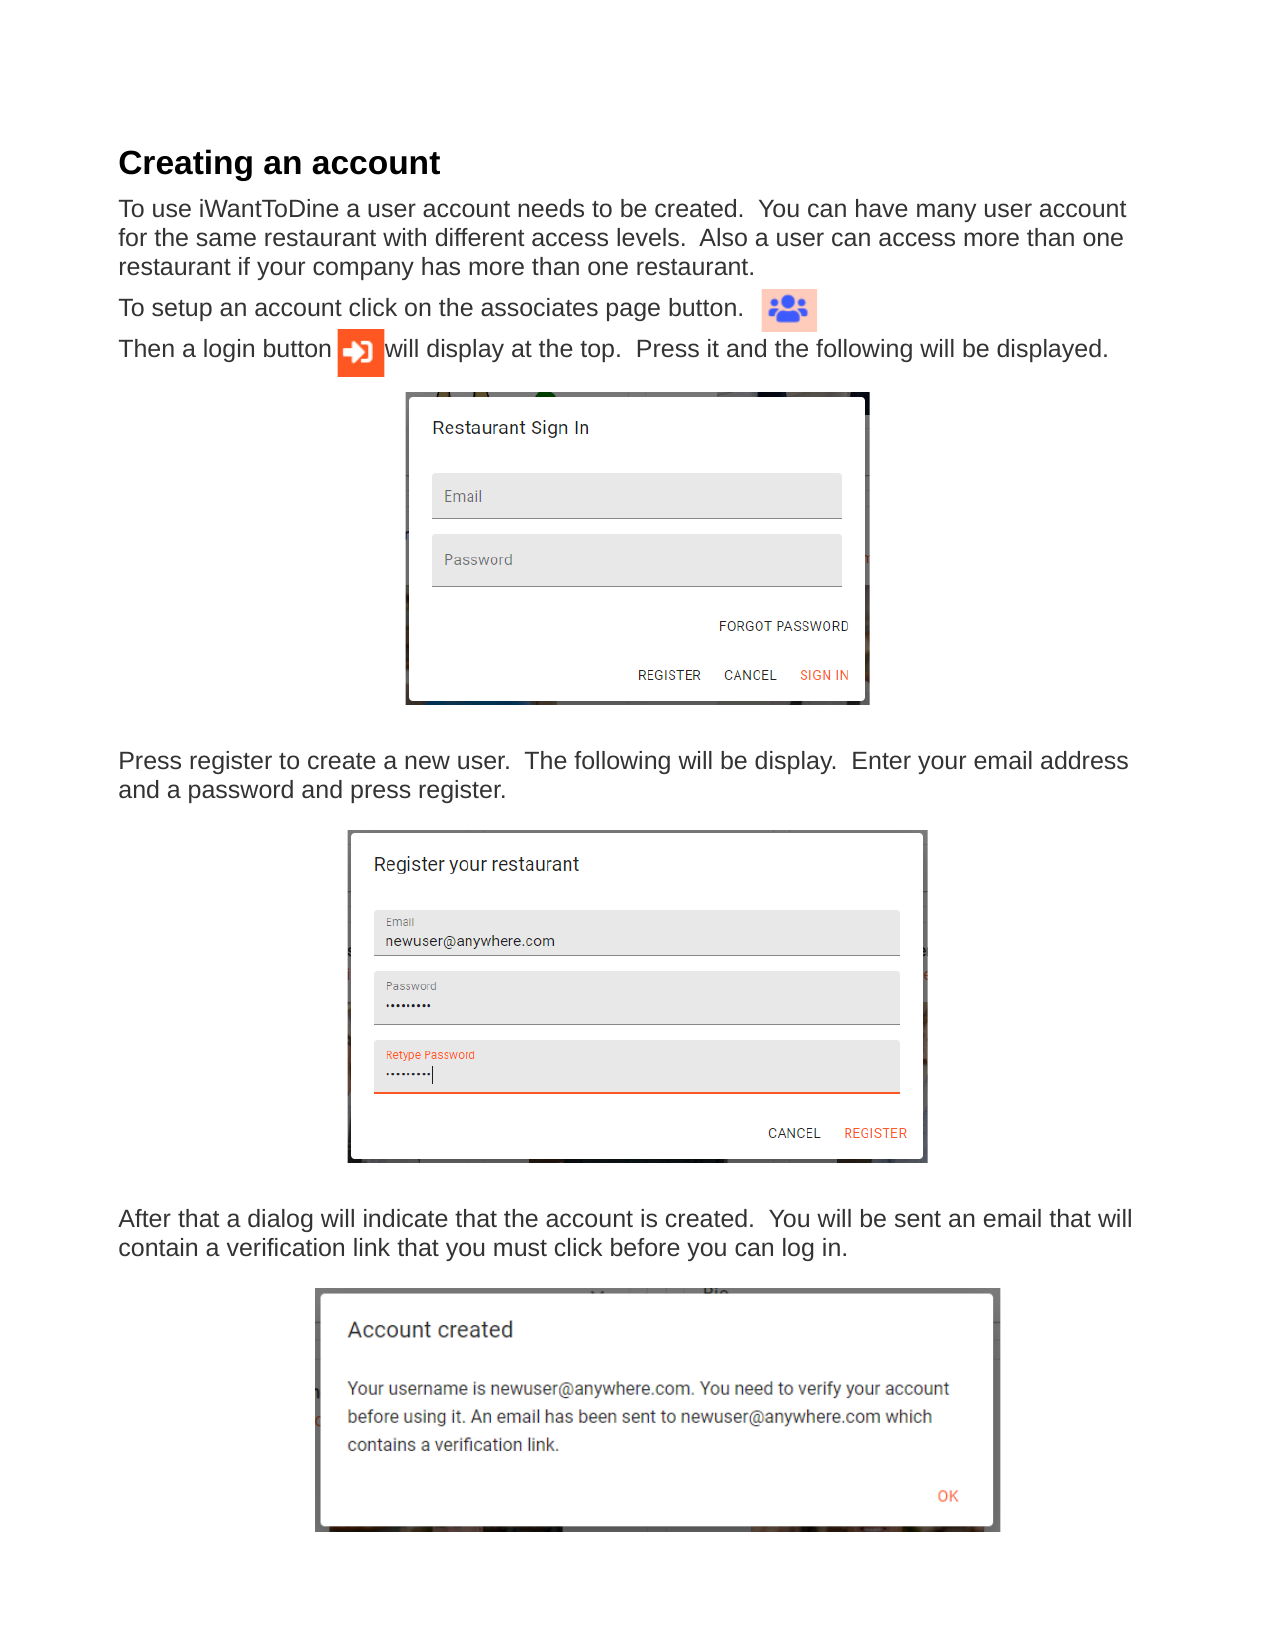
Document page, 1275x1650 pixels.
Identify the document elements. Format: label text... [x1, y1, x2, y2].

text Press register to create a new user. The following will be display. Enter your email address and a password and press register. [118, 746, 1157, 803]
text To use iWantToDine a user account needs to be created. You can have many user account for the same restaurant with different access levels. Also a user can access more than one restaurant if your company has more than one restaurant. [118, 194, 1157, 281]
text [818, 293, 1157, 322]
picture [405, 392, 870, 705]
text will display at the top. Press it and the following will be displayed. [385, 334, 1157, 363]
text After that a dialog will indicate that the account is created. You will be sent an email that will contain a verification link that you must click before you can log in. [118, 1204, 1157, 1262]
picture [315, 1288, 1001, 1532]
picture [337, 329, 385, 377]
subtitle Creating an account [118, 143, 1157, 182]
text Then a login button [118, 334, 337, 363]
text To setup an account click on the associates page button. [118, 293, 761, 322]
picture [761, 289, 818, 332]
picture [347, 830, 928, 1163]
